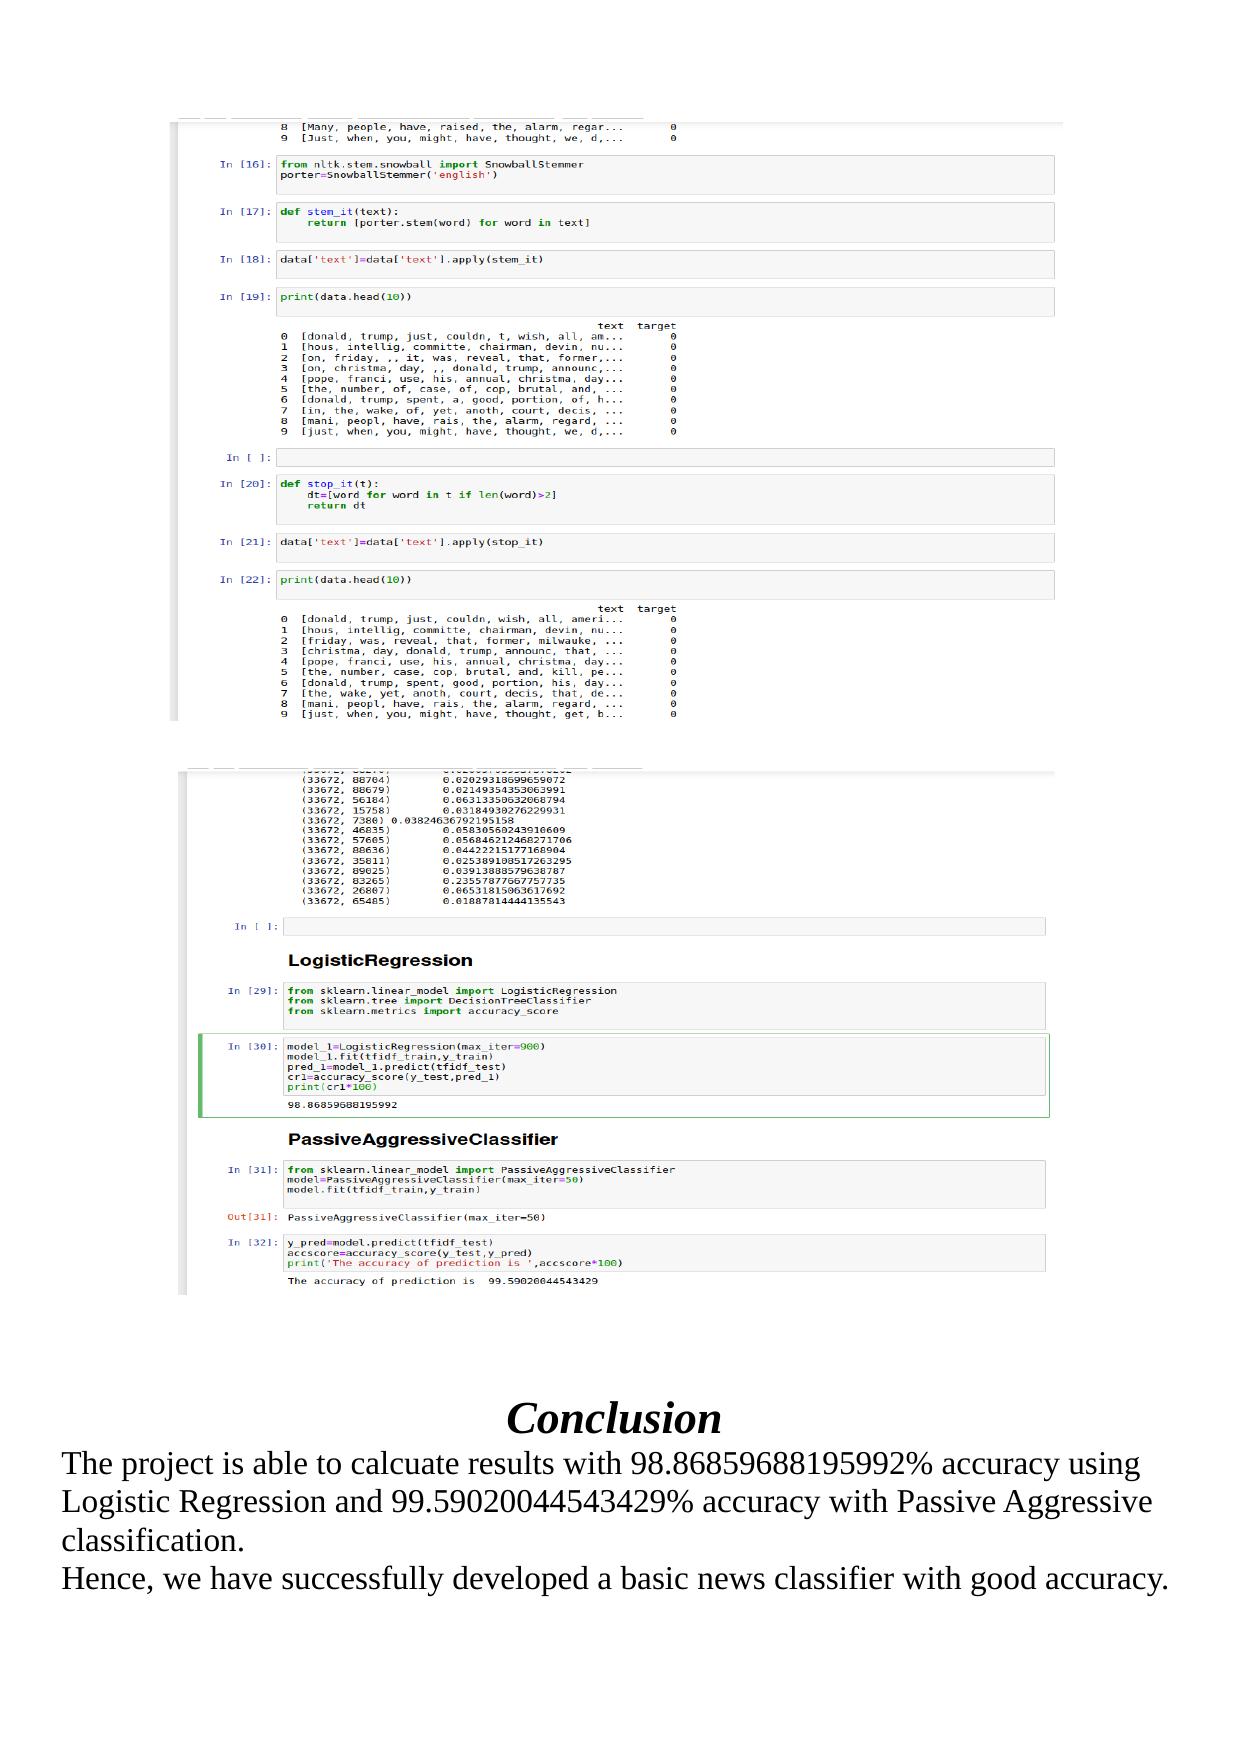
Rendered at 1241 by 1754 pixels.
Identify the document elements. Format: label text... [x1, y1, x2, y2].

text Hence, we have successfully developed a basic news classifier with good accuracy. [61, 1558, 1172, 1596]
text The project is able to calcuate results with 98.86859688195992% accuracy using Logistic Regression and 99.59020044543429% accuracy with Passive Aggressive classification. [61, 1443, 1172, 1558]
picture [169, 118, 1064, 721]
text Conclusion [61, 1390, 1172, 1443]
picture [178, 768, 1055, 1295]
